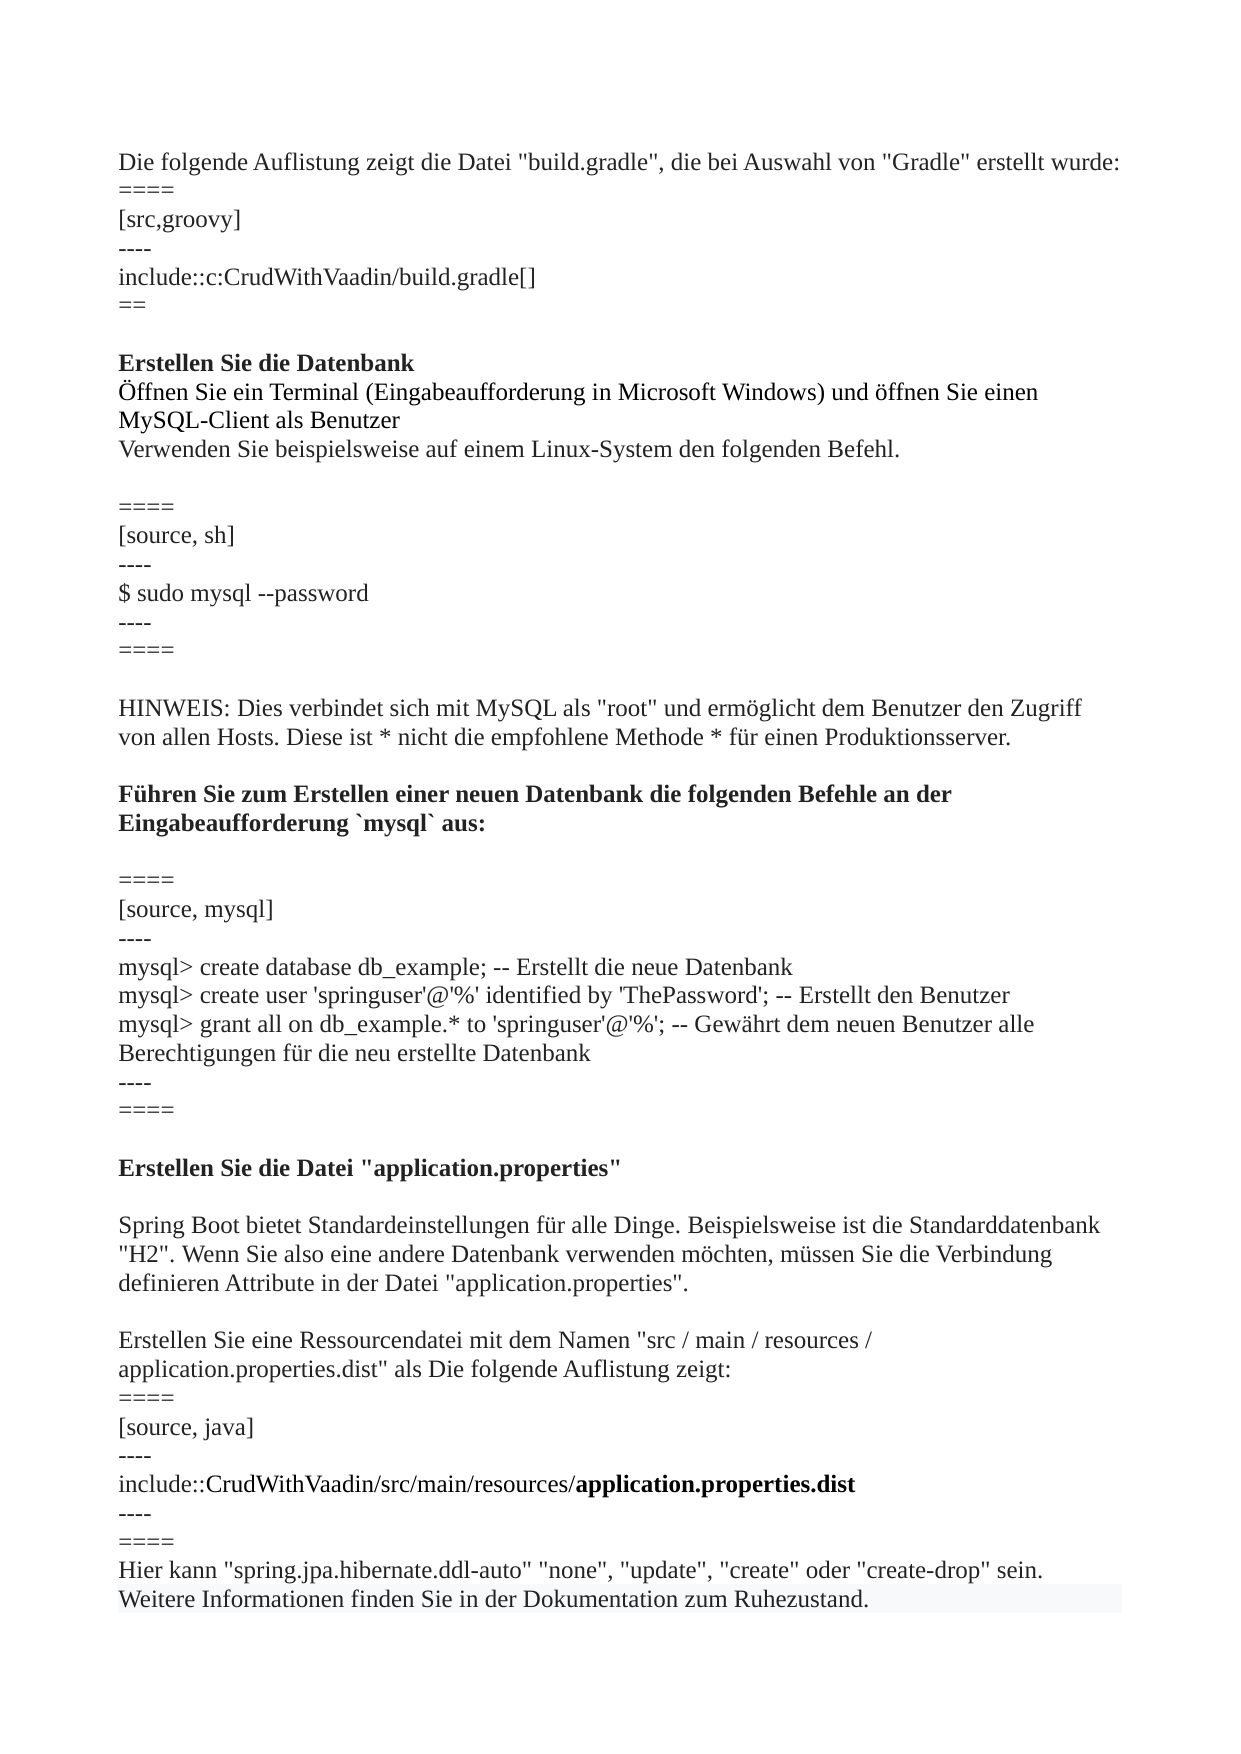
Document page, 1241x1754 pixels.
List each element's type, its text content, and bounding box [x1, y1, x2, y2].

text [source, java] [118, 1412, 1122, 1441]
text ==== [118, 1527, 1122, 1556]
text Hier kann "spring.jpa.hibernate.ddl-auto" "none", "update", "create" oder "create-drop" sein. [118, 1556, 1122, 1584]
text include::c:CrudWithVaadin/build.gradle[] [118, 262, 1122, 291]
text == [118, 291, 1122, 319]
text ==== [118, 1096, 1122, 1124]
text ---- [118, 1067, 1122, 1096]
text ---- [118, 549, 1122, 578]
text Öffnen Sie ein Terminal (Eingabeaufforderung in Microsoft Windows) und öffnen Sie einen MySQL-Client als Benutzer [118, 377, 1122, 434]
text ==== [118, 492, 1122, 521]
text ---- [118, 923, 1122, 952]
text mysql> grant all on db_example.* to 'springuser'@'%'; -- Gewährt dem neuen Benutzer alle Berechtigungen für die neu erstellte Datenbank [118, 1009, 1122, 1067]
text Spring Boot bietet Standardeinstellungen für alle Dinge. Beispielsweise ist die Standarddatenbank "H2". Wenn Sie also eine andere Datenbank verwenden möchten, müssen Sie die Verbindung definieren Attribute in der Datei "application.properties". [118, 1182, 1122, 1297]
text HINWEIS: Dies verbindet sich mit MySQL als "root" und ermöglicht dem Benutzer den Zugriff von allen Hosts. Diese ist * nicht die empfohlene Methode * für einen Produktionsserver. [118, 664, 1122, 751]
text ---- [118, 607, 1122, 636]
text [src,groovy] [118, 204, 1122, 233]
text include::CrudWithVaadin/src/main/resources/application.properties.dist [118, 1469, 1122, 1498]
text Erstellen Sie die Datenbank [118, 348, 1122, 377]
text Die folgende Auflistung zeigt die Datei "build.gradle", die bei Auswahl von "Gradle" erstellt wurde: [118, 147, 1122, 176]
text Erstellen Sie eine Ressourcendatei mit dem Namen "src / main / resources / application.properties.dist" als Die folgende Auflistung zeigt: [118, 1326, 1122, 1383]
text mysql> create database db_example; -- Erstellt die neue Datenbank [118, 952, 1122, 981]
text $ sudo mysql --password [118, 578, 1122, 607]
text [source, mysql] [118, 894, 1122, 923]
text Erstellen Sie die Datei "application.properties" [118, 1153, 1122, 1182]
text ==== [118, 866, 1122, 894]
text ---- [118, 233, 1122, 262]
text Führen Sie zum Erstellen einer neuen Datenbank die folgenden Befehle an der Eingabeaufforderung `mysql` aus: [118, 779, 1122, 837]
text Weitere Informationen finden Sie in der Dokumentation zum Ruhezustand. [118, 1584, 1122, 1613]
text mysql> create user 'springuser'@'%' identified by 'ThePassword'; -- Erstellt den Benutzer [118, 981, 1122, 1009]
text ---- [118, 1498, 1122, 1527]
text Verwenden Sie beispielsweise auf einem Linux-System den folgenden Befehl. [118, 434, 1122, 463]
text ==== [118, 636, 1122, 664]
text ==== [118, 176, 1122, 204]
text [source, sh] [118, 521, 1122, 549]
text ==== [118, 1383, 1122, 1412]
text ---- [118, 1441, 1122, 1469]
